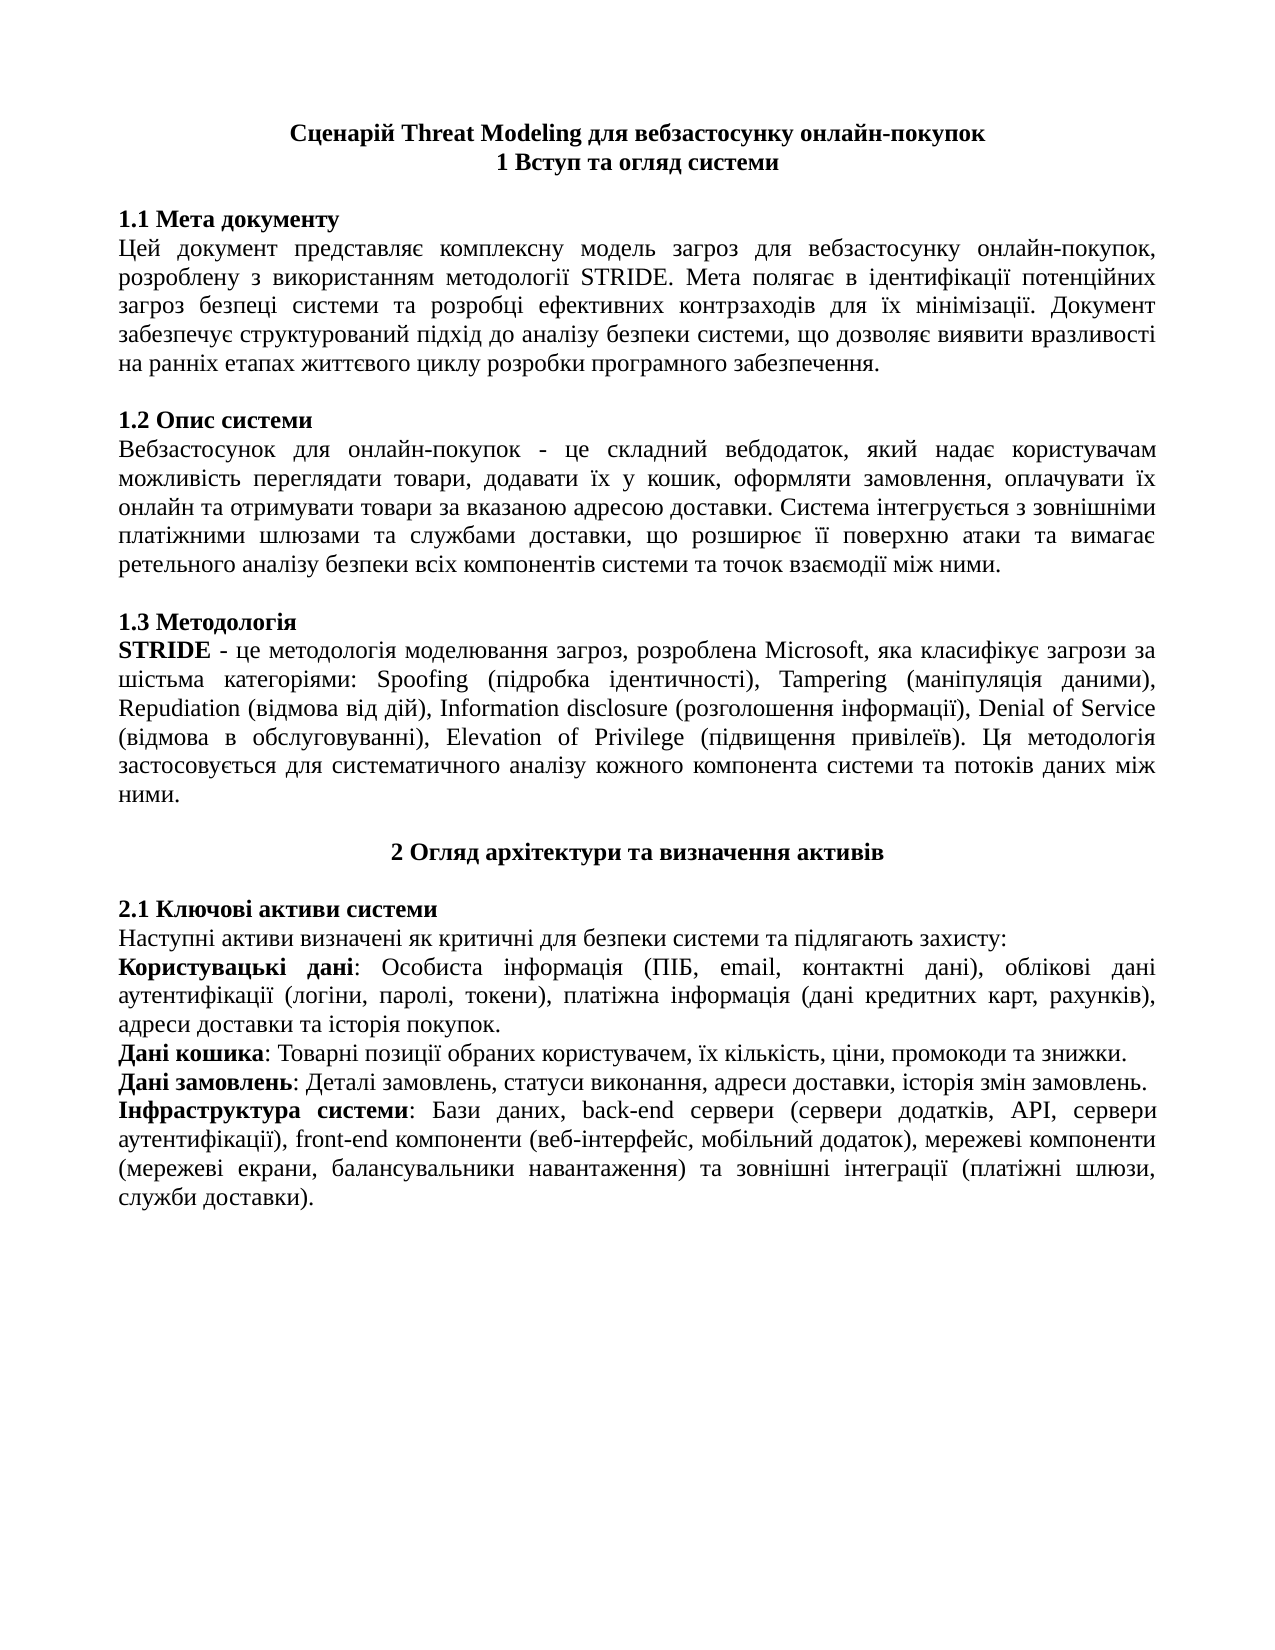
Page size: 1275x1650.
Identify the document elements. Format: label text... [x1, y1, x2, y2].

text 2.1 Ключові активи системи [118, 894, 1157, 923]
text 1.3 Методологія [118, 607, 1157, 636]
text Наступні активи визначені як критичні для безпеки системи та підлягають захисту: [118, 923, 1157, 952]
text 2 Огляд архітектури та визначення активів [118, 837, 1157, 866]
text Вебзастосунок для онлайн-покупок - це складний вебдодаток, який надає користувачам можливість переглядати товари, додавати їх у кошик, оформляти замовлення, оплачувати їх онлайн та отримувати товари за вказаною адресою доставки. Система інтегрується з зовнішніми платіжними шлюзами та службами доставки, що розширює її поверхню атаки та вимагає ретельного аналізу безпеки всіх компонентів системи та точок взаємодії між ними. [118, 434, 1157, 578]
text 1 Вступ та огляд системи [118, 147, 1157, 176]
text Інфраструктура системи: Бази даних, back-end сервери (сервери додатків, API, сервери аутентифікації), front-end компоненти (веб-інтерфейс, мобільний додаток), мережеві компоненти (мережеві екрани, балансувальники навантаження) та зовнішні інтеграції (платіжні шлюзи, служби доставки). [118, 1096, 1157, 1211]
text STRIDE - це методологія моделювання загроз, розроблена Microsoft, яка класифікує загрози за шістьма категоріями: Spoofing (підробка ідентичності), Tampering (маніпуляція даними), Repudiation (відмова від дій), Information disclosure (розголошення інформації), Denial of Service (відмова в обслуговуванні), Elevation of Privilege (підвищення привілеїв). Ця методологія застосовується для систематичного аналізу кожного компонента системи та потоків даних між ними. [118, 636, 1157, 808]
text Користувацькі дані: Особиста інформація (ПІБ, email, контактні дані), облікові дані аутентифікації (логіни, паролі, токени), платіжна інформація (дані кредитних карт, рахунків), адреси доставки та історія покупок. [118, 952, 1157, 1038]
text 1.1 Мета документу [118, 204, 1157, 233]
text Дані замовлень: Деталі замовлень, статуси виконання, адреси доставки, історія змін замовлень. [118, 1067, 1157, 1096]
text 1.2 Опис системи [118, 406, 1157, 434]
text Сценарій Threat Modeling для вебзастосунку онлайн-покупок [118, 118, 1157, 147]
text Цей документ представляє комплексну модель загроз для вебзастосунку онлайн-покупок, розроблену з використанням методології STRIDE. Мета полягає в ідентифікації потенційних загроз безпеці системи та розробці ефективних контрзаходів для їх мінімізації. Документ забезпечує структурований підхід до аналізу безпеки системи, що дозволяє виявити вразливості на ранніх етапах життєвого циклу розробки програмного забезпечення. [118, 233, 1157, 377]
text Дані кошика: Товарні позиції обраних користувачем, їх кількість, ціни, промокоди та знижки. [118, 1038, 1157, 1067]
